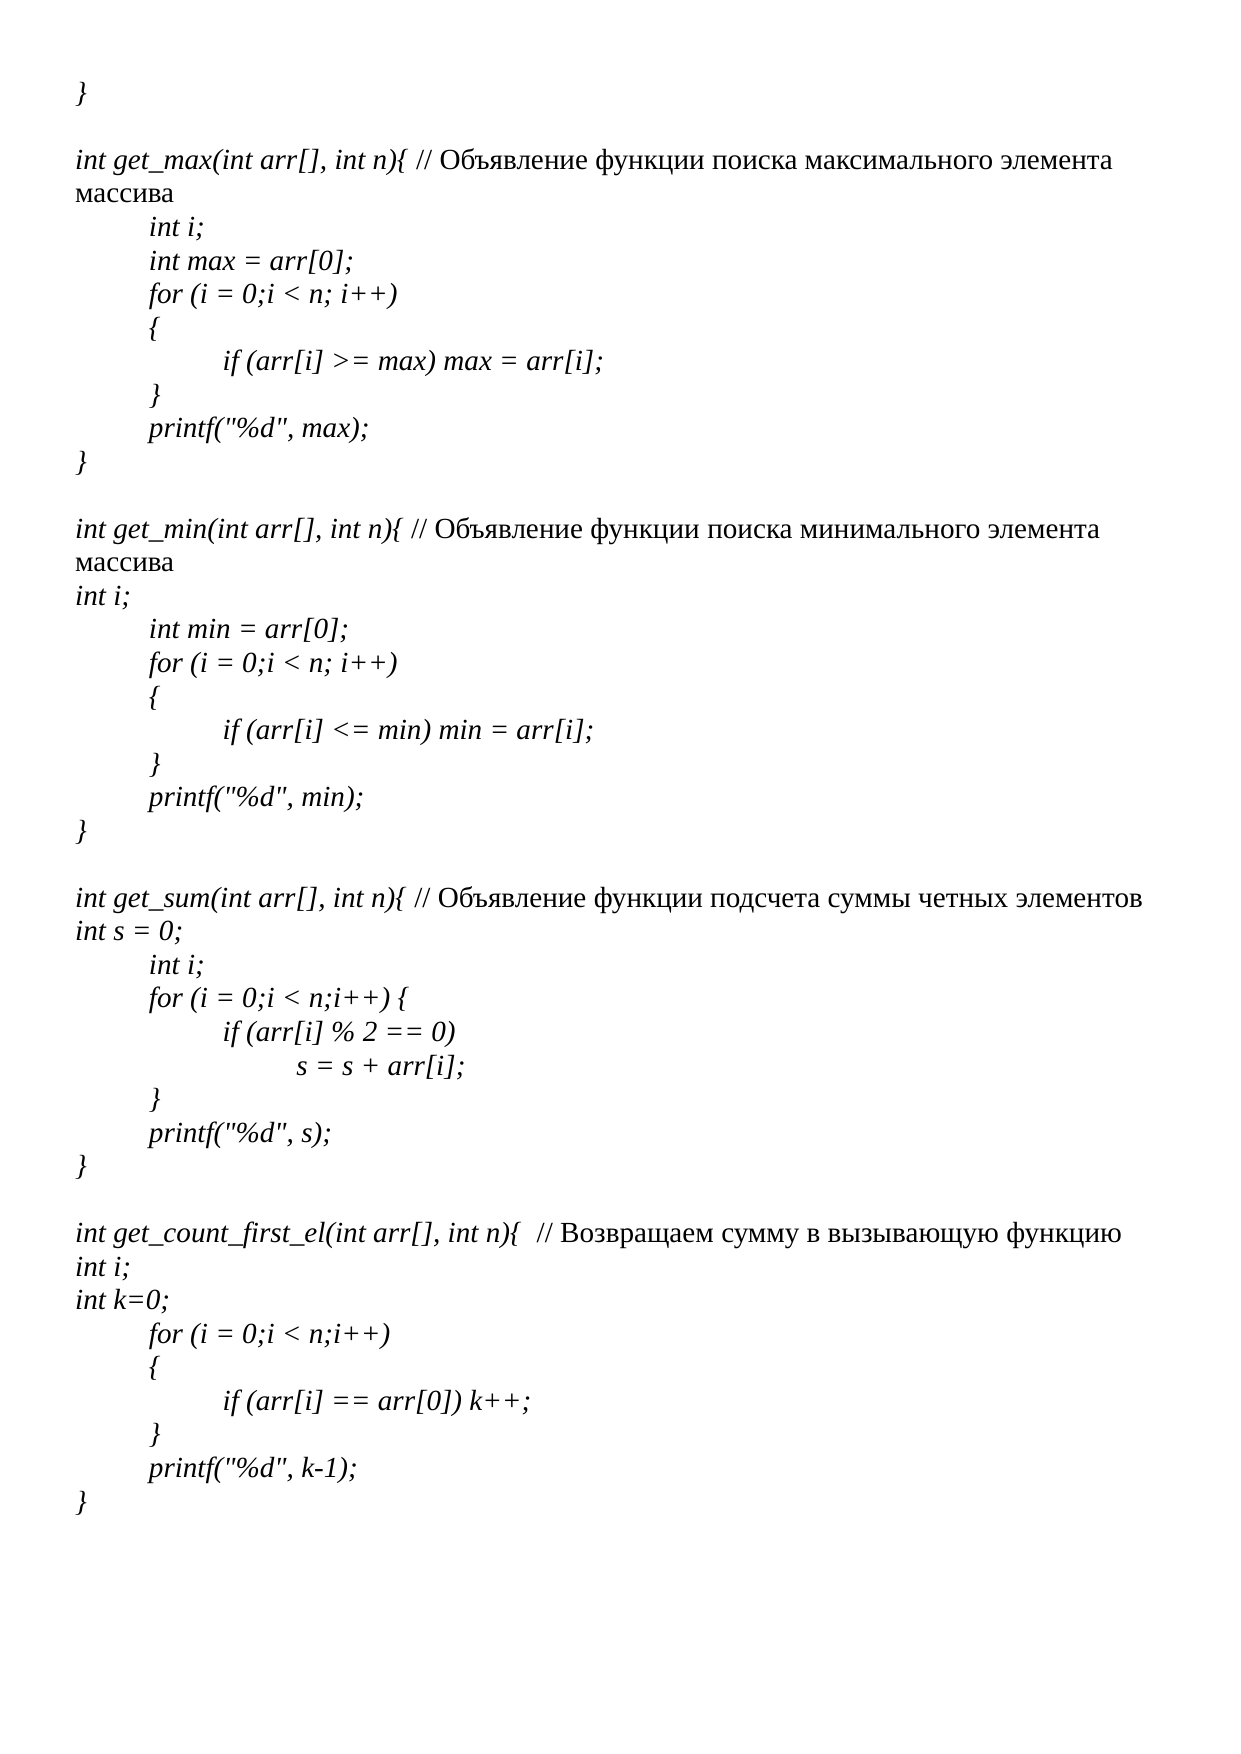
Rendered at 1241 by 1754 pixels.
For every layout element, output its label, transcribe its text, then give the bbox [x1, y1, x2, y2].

text { [75, 310, 1165, 343]
text { [75, 679, 1165, 712]
text int get_min(int arr[], int n){ // Объявление функции поиска минимального элемента массива [75, 511, 1165, 578]
text } [75, 813, 1165, 846]
text if (arr[i] <= min) min = arr[i]; [75, 712, 1165, 746]
text if (arr[i] >= max) max = arr[i]; [75, 343, 1165, 377]
text printf("%d", s); [75, 1115, 1165, 1148]
text if (arr[i] == arr[0]) k++; [75, 1383, 1165, 1417]
text int get_max(int arr[], int n){ // Объявление функции поиска максимального элемента массива [75, 142, 1165, 209]
text s = s + arr[i]; [75, 1048, 1165, 1081]
text int i; [75, 578, 1165, 612]
text } [75, 746, 1165, 779]
text for (i = 0;i < n; i++) [75, 645, 1165, 679]
text printf("%d", min); [75, 779, 1165, 813]
text } [75, 377, 1165, 410]
text } [75, 1148, 1165, 1182]
text } [75, 1081, 1165, 1115]
text int i; [75, 209, 1165, 243]
text } [75, 1484, 1165, 1517]
text int s = 0; [75, 913, 1165, 947]
text for (i = 0;i < n; i++) [75, 276, 1165, 310]
text int i; [75, 1249, 1165, 1282]
text } [75, 1417, 1165, 1450]
text { [75, 1349, 1165, 1383]
text for (i = 0;i < n;i++) { [75, 981, 1165, 1014]
text int k=0; [75, 1282, 1165, 1316]
text int max = arr[0]; [75, 243, 1165, 276]
text int get_count_first_el(int arr[], int n){ // Возвращаем сумму в вызывающую функцию [75, 1215, 1165, 1249]
text if (arr[i] % 2 == 0) [75, 1014, 1165, 1048]
text int i; [75, 947, 1165, 981]
text printf("%d", max); [75, 410, 1165, 444]
text } [75, 75, 1165, 108]
text int get_sum(int arr[], int n){ // Объявление функции подсчета суммы четных элементов [75, 880, 1165, 913]
text printf("%d", k-1); [75, 1450, 1165, 1484]
text } [75, 444, 1165, 477]
text int min = arr[0]; [75, 612, 1165, 645]
text for (i = 0;i < n;i++) [75, 1316, 1165, 1349]
